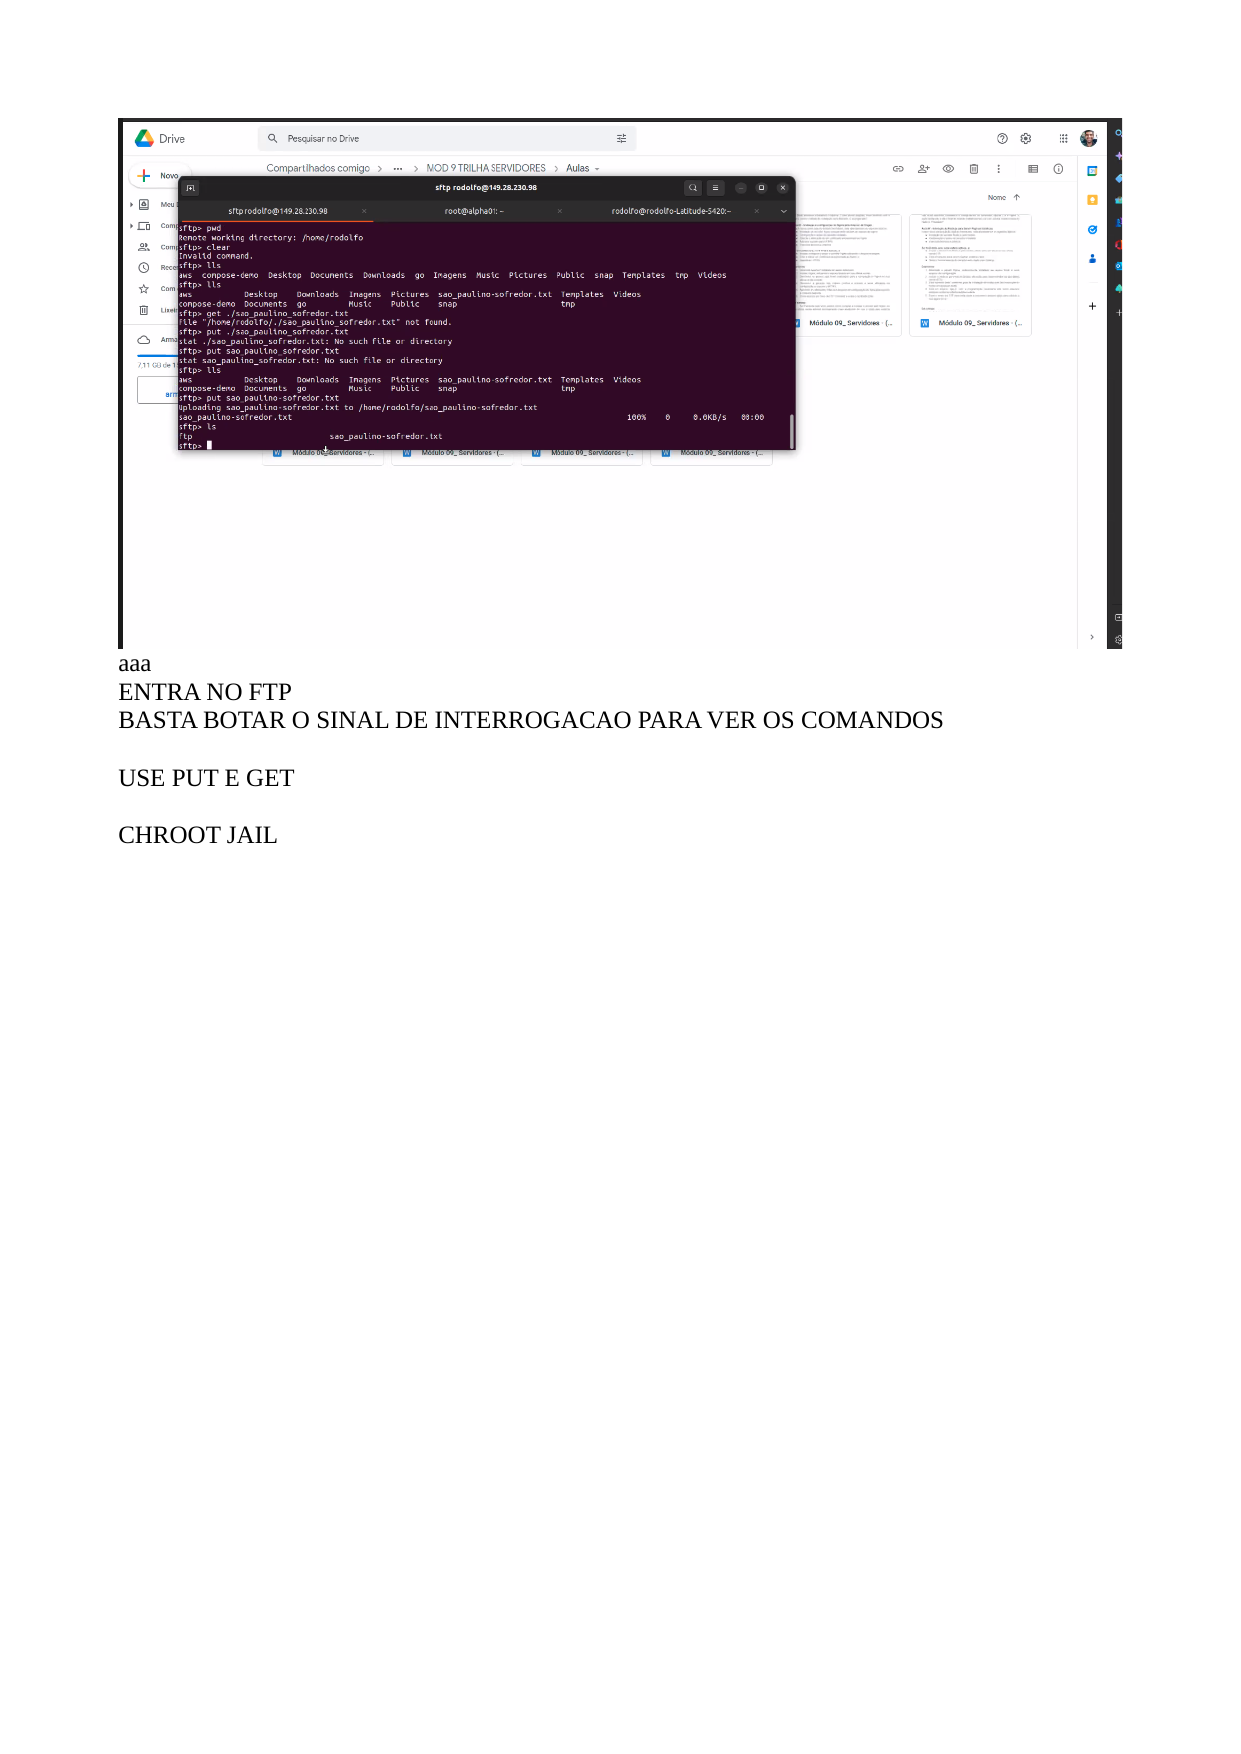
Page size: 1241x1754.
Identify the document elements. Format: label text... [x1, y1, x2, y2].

text USE PUT E GET [118, 763, 1122, 792]
picture [118, 118, 1123, 649]
text BASTA BOTAR O SINAL DE INTERROGACAO PARA VER OS COMANDOS [118, 706, 1122, 734]
text aaa [118, 649, 1122, 677]
text ENTRA NO FTP [118, 677, 1122, 706]
text CHROOT JAIL [118, 821, 1122, 849]
